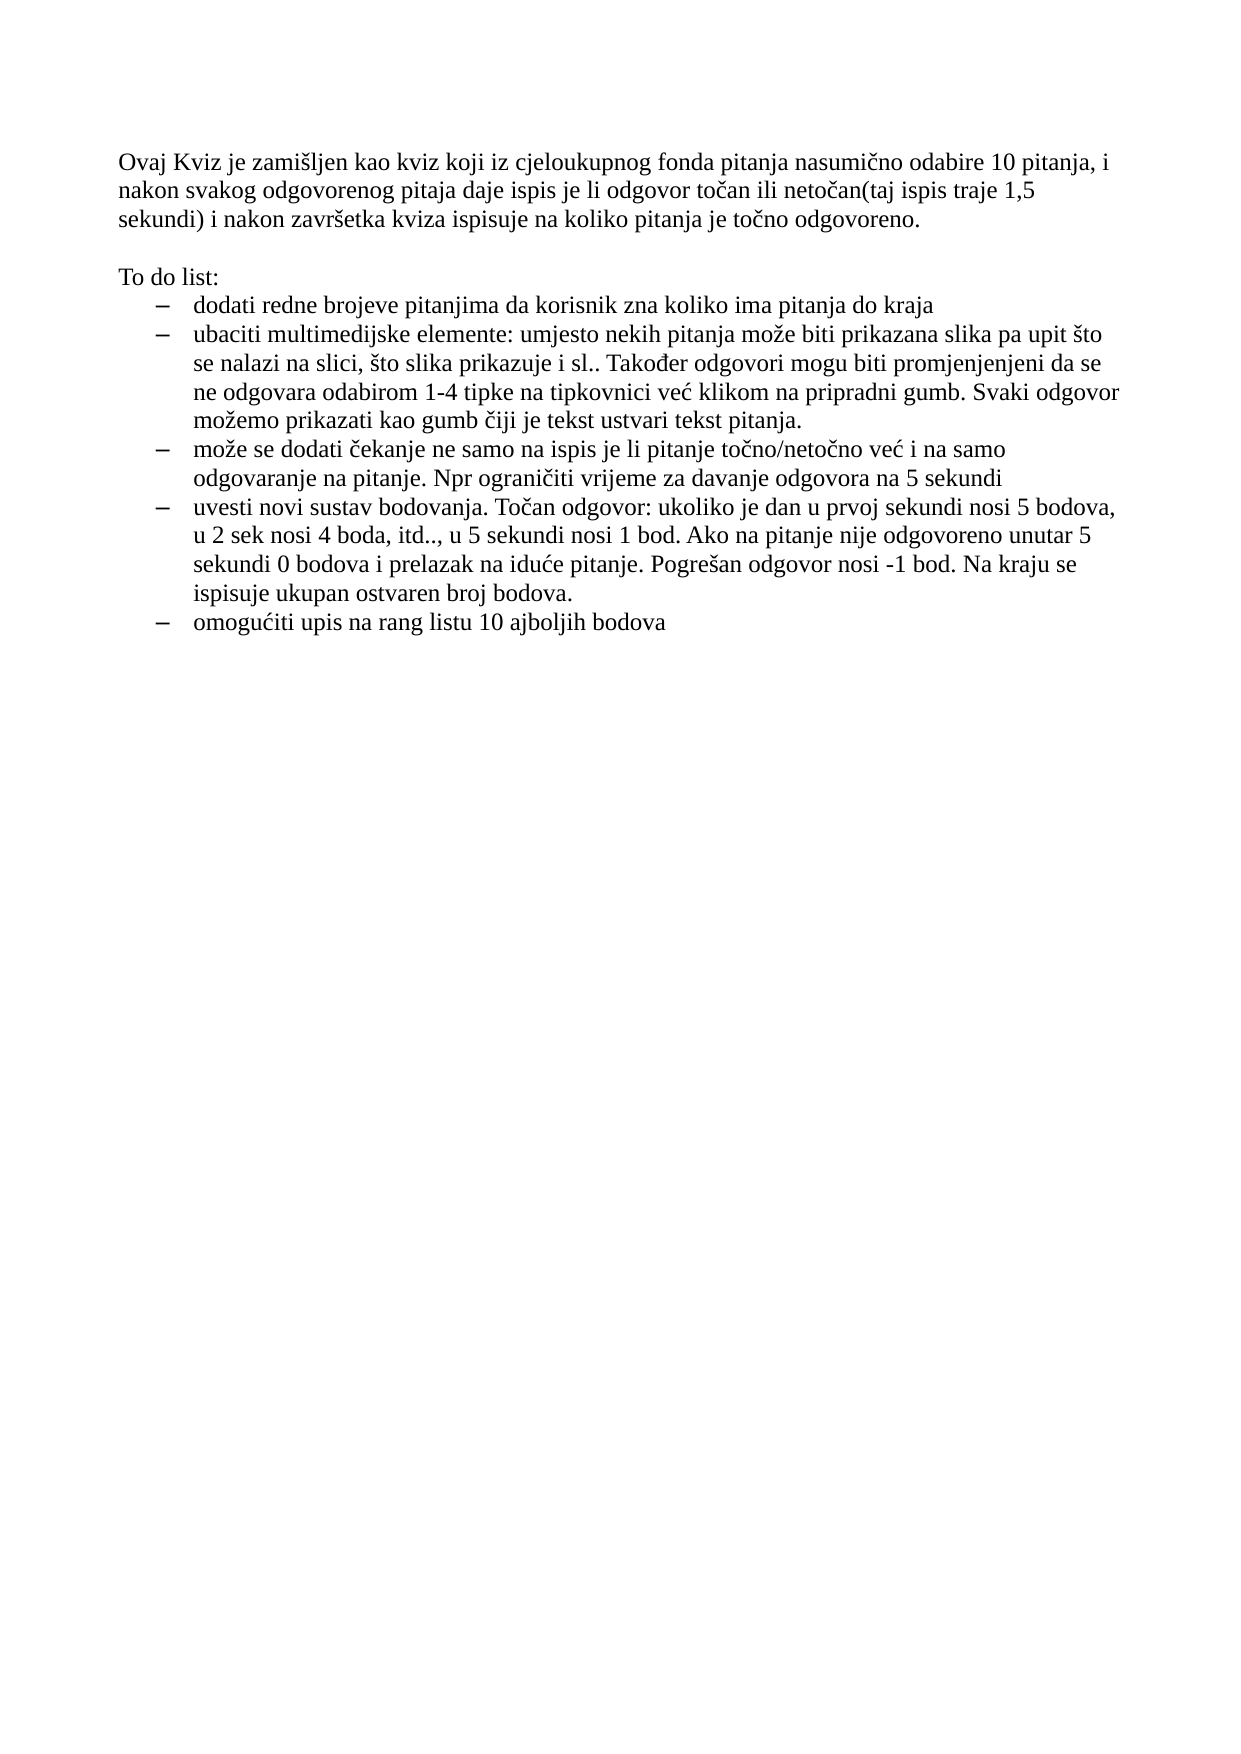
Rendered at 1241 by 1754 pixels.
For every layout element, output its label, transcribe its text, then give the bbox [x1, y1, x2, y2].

list dodati redne brojeve pitanjima da korisnik zna koliko ima pitanja do kraja [156, 291, 1122, 319]
list uvesti novi sustav bodovanja. Točan odgovor: ukoliko je dan u prvoj sekundi nosi 5 bodova, u 2 sek nosi 4 boda, itd.., u 5 sekundi nosi 1 bod. Ako na pitanje nije odgovoreno unutar 5 sekundi 0 bodova i prelazak na iduće pitanje. Pogrešan odgovor nosi -1 bod. Na kraju se ispisuje ukupan ostvaren broj bodova. [156, 492, 1122, 607]
text To do list: [118, 262, 1122, 291]
list ubaciti multimedijske elemente: umjesto nekih pitanja može biti prikazana slika pa upit što se nalazi na slici, što slika prikazuje i sl.. Također odgovori mogu biti promjenjenjeni da se ne odgovara odabirom 1-4 tipke na tipkovnici već klikom na pripradni gumb. Svaki odgovor možemo prikazati kao gumb čiji je tekst ustvari tekst pitanja. [156, 319, 1122, 434]
list omogućiti upis na rang listu 10 ajboljih bodova [156, 607, 1122, 636]
list može se dodati čekanje ne samo na ispis je li pitanje točno/netočno već i na samo odgovaranje na pitanje. Npr ograničiti vrijeme za davanje odgovora na 5 sekundi [156, 434, 1122, 492]
text Ovaj Kviz je zamišljen kao kviz koji iz cjeloukupnog fonda pitanja nasumično odabire 10 pitanja, i nakon svakog odgovorenog pitaja daje ispis je li odgovor točan ili netočan(taj ispis traje 1,5 sekundi) i nakon završetka kviza ispisuje na koliko pitanja je točno odgovoreno. [118, 147, 1122, 233]
